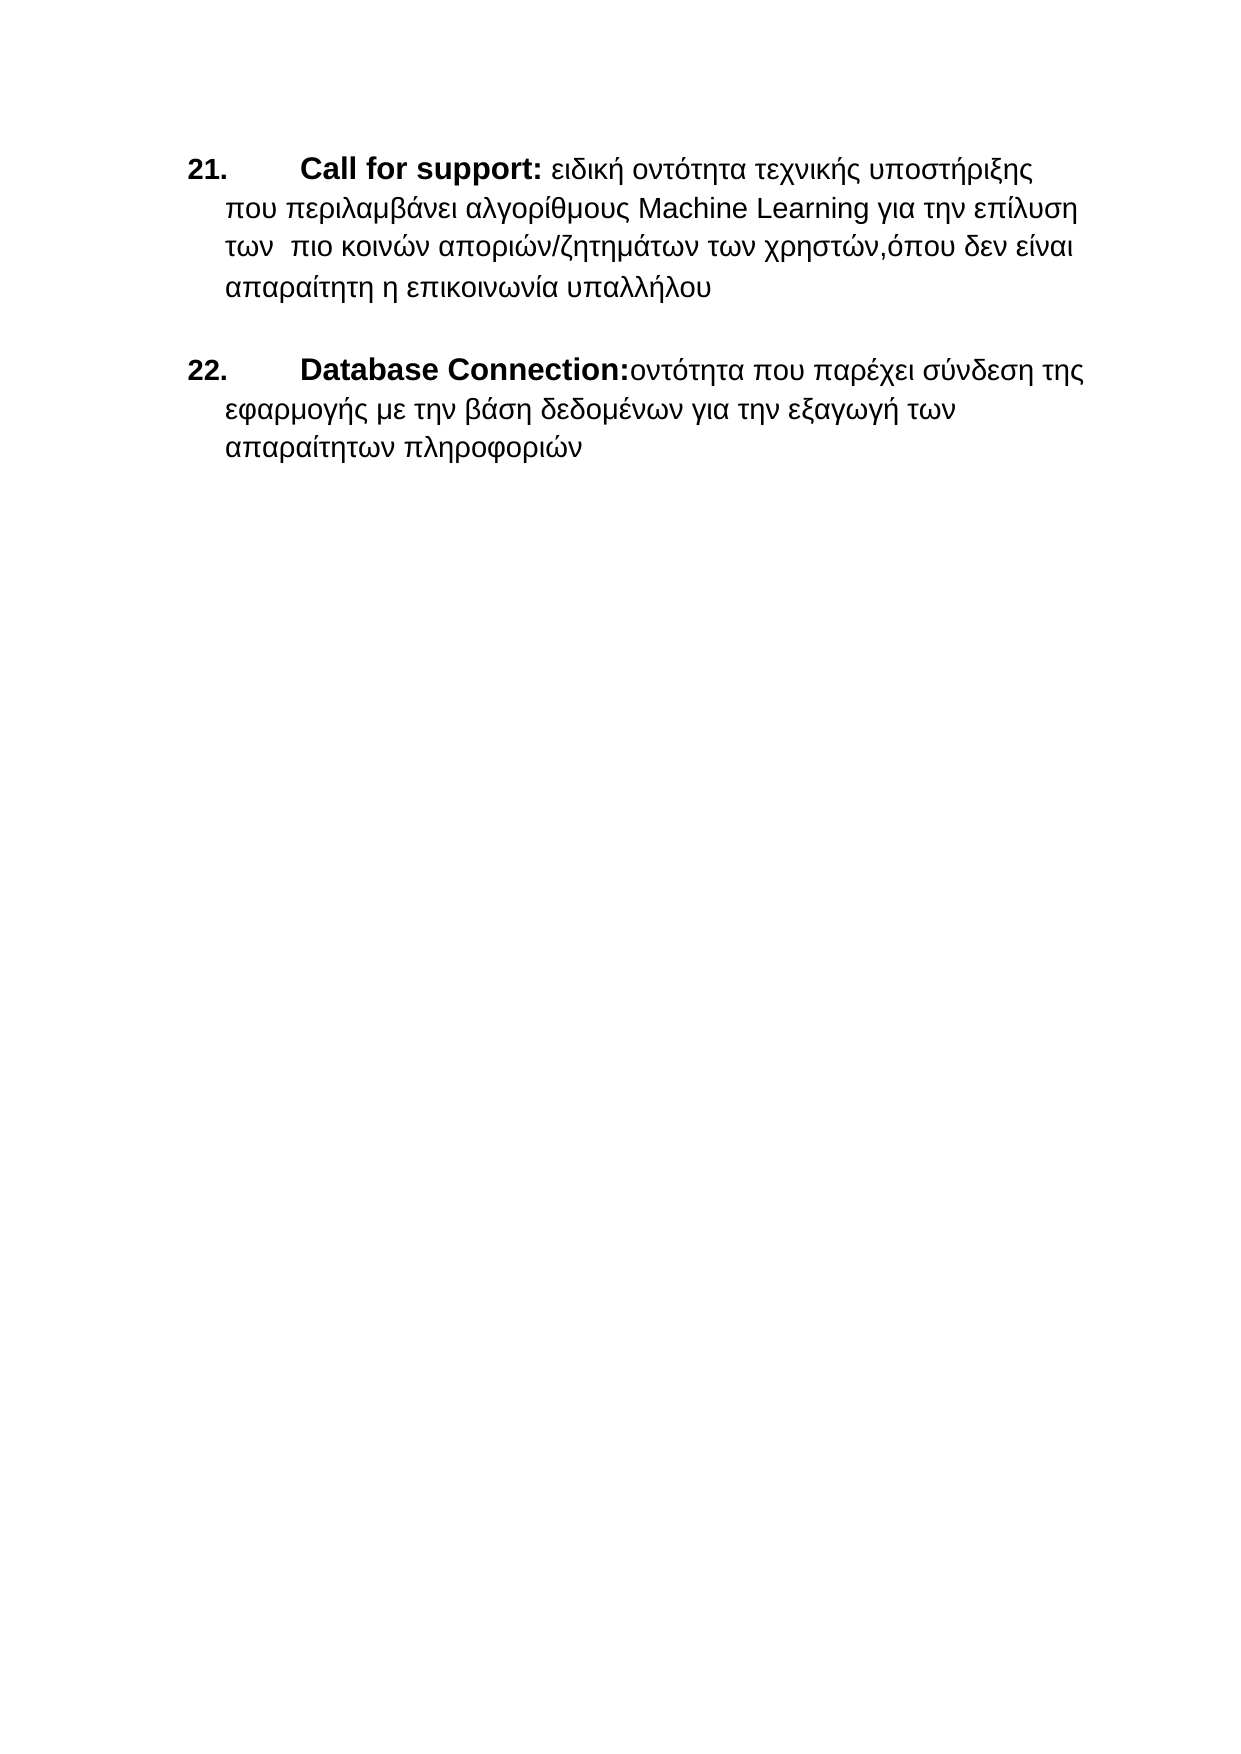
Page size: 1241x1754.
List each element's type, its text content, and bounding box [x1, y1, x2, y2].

list Call for support: ειδική οντότητα τεχνικής υποστήριξης που περιλαμβάνει αλγορίθμους Machine Learning για την επίλυση των πιο κοινών αποριών/ζητημάτων των χρηστών,όπου δεν είναι απαραίτητη η επικοινωνία υπαλλήλου [187, 150, 1090, 304]
list Database Connection:οντότητα που παρέχει σύνδεση της εφαρμογής με την βάση δεδομένων για την εξαγωγή των απαραίτητων πληροφοριών [187, 351, 1090, 464]
